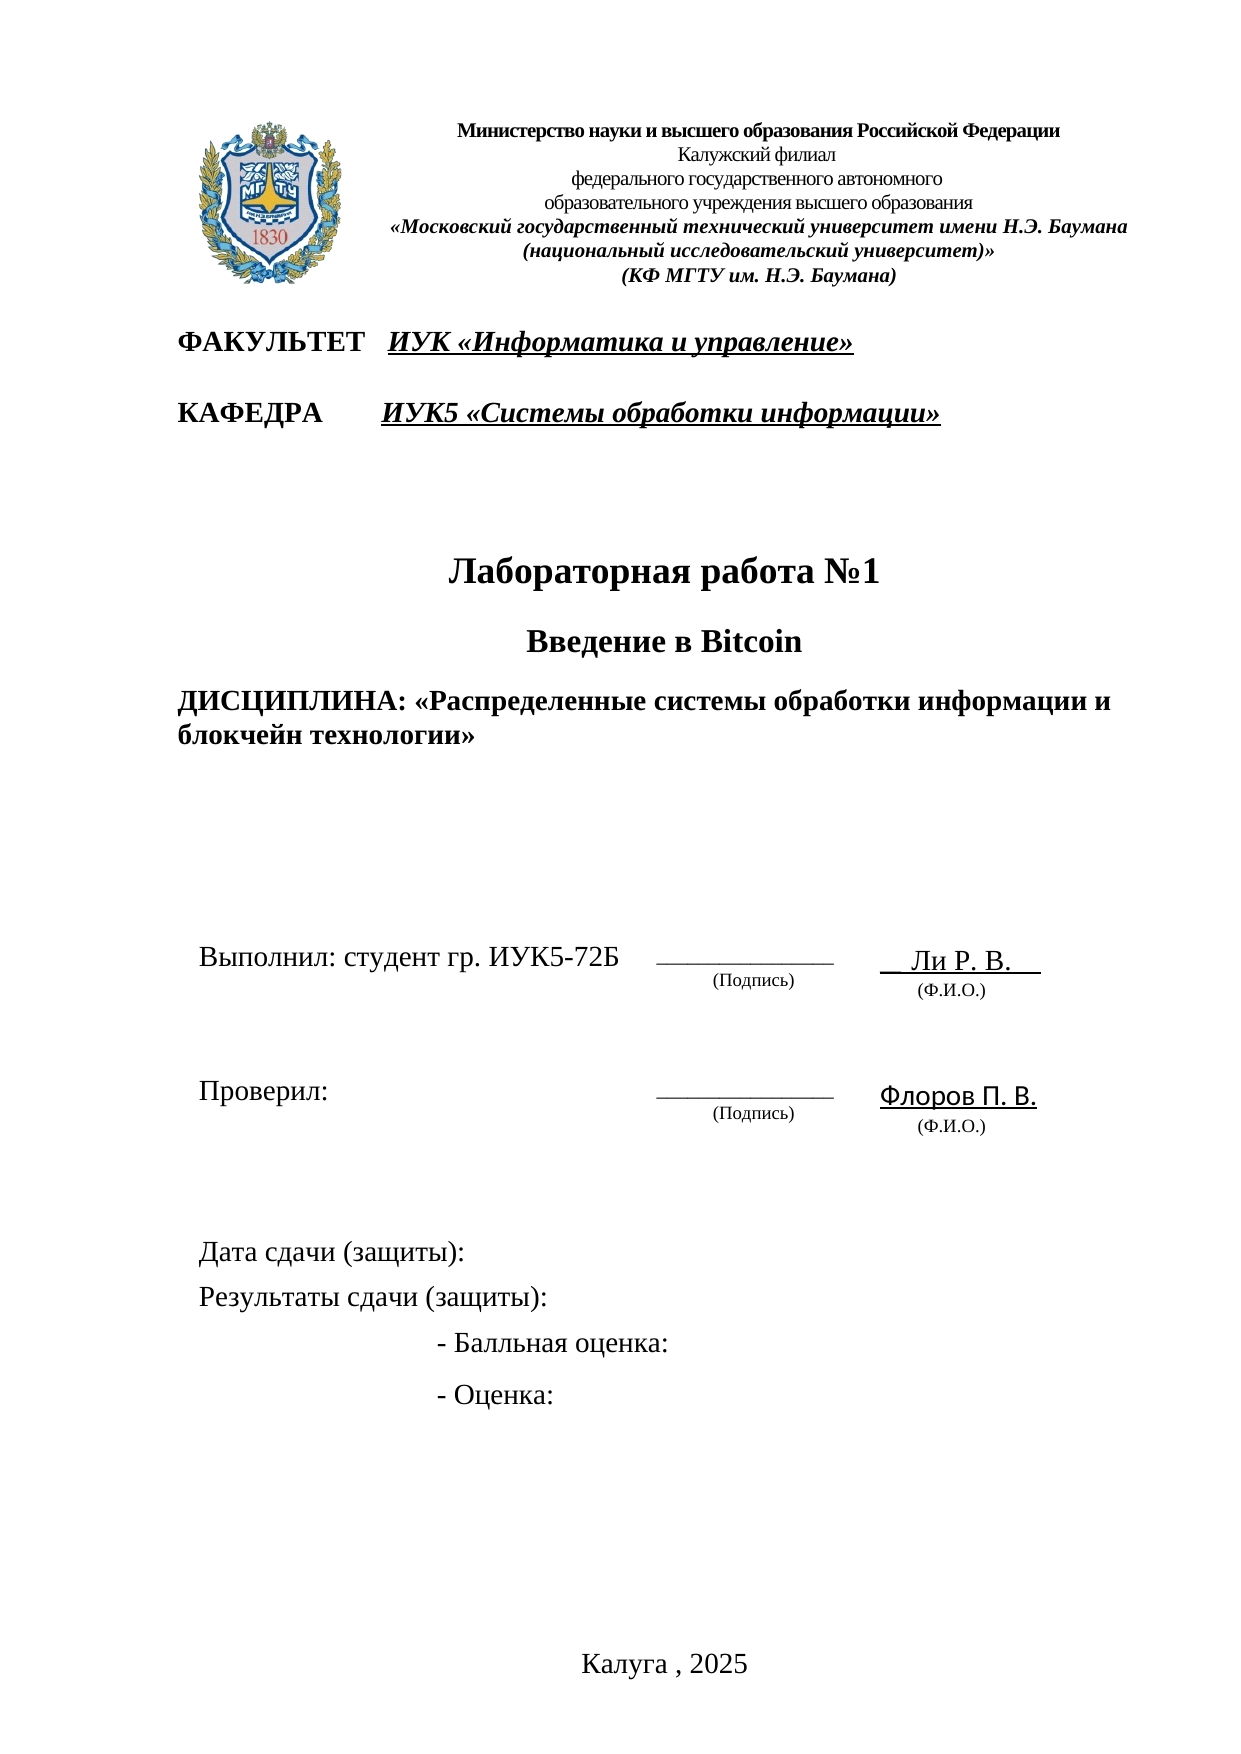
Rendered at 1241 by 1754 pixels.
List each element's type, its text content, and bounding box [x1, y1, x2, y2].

text КАФЕДРА ИУК5 «Системы обработки информации» [177, 395, 1152, 429]
table_cell _________________ (Подпись) [645, 1052, 879, 1188]
table_header [188, 118, 353, 287]
text Введение в Bitcoin [177, 621, 1152, 659]
text Лабораторная работа №1 [177, 549, 1152, 592]
table_header _________________ (Подпись) [645, 918, 879, 1052]
table_cell Проверил: [188, 1052, 645, 1188]
table_cell Дата сдачи (защиты): Результаты сдачи (защиты): [188, 1188, 1163, 1325]
text ФАКУЛЬТЕТ ИУК «Информатика и управление» [177, 324, 1181, 358]
table_header Министерство науки и высшего образования Российской Федерации Калужский филиал федерального государственного автономного образовательного учреждения высшего образования «Московский государственный технический университет имени Н.Э. Баумана (национальный исследовательский университет)» (КФ МГТУ им. Н.Э. Баумана) [353, 118, 1165, 287]
table_header __ Ли Р. В. (Ф.И.О.) [879, 918, 1163, 1052]
table_cell Флоров П. В. (Ф.И.О.) [879, 1052, 1163, 1188]
text блокчейн технологии» [177, 717, 1152, 750]
table_cell [188, 1325, 425, 1429]
table_header Выполнил: студент гр. ИУК5-72Б [188, 918, 645, 1052]
table_cell - Балльная оценка: - Оценка: [425, 1325, 1163, 1429]
text ДИСЦИПЛИНА: «Распределенные системы обработки информации и [177, 683, 1152, 717]
